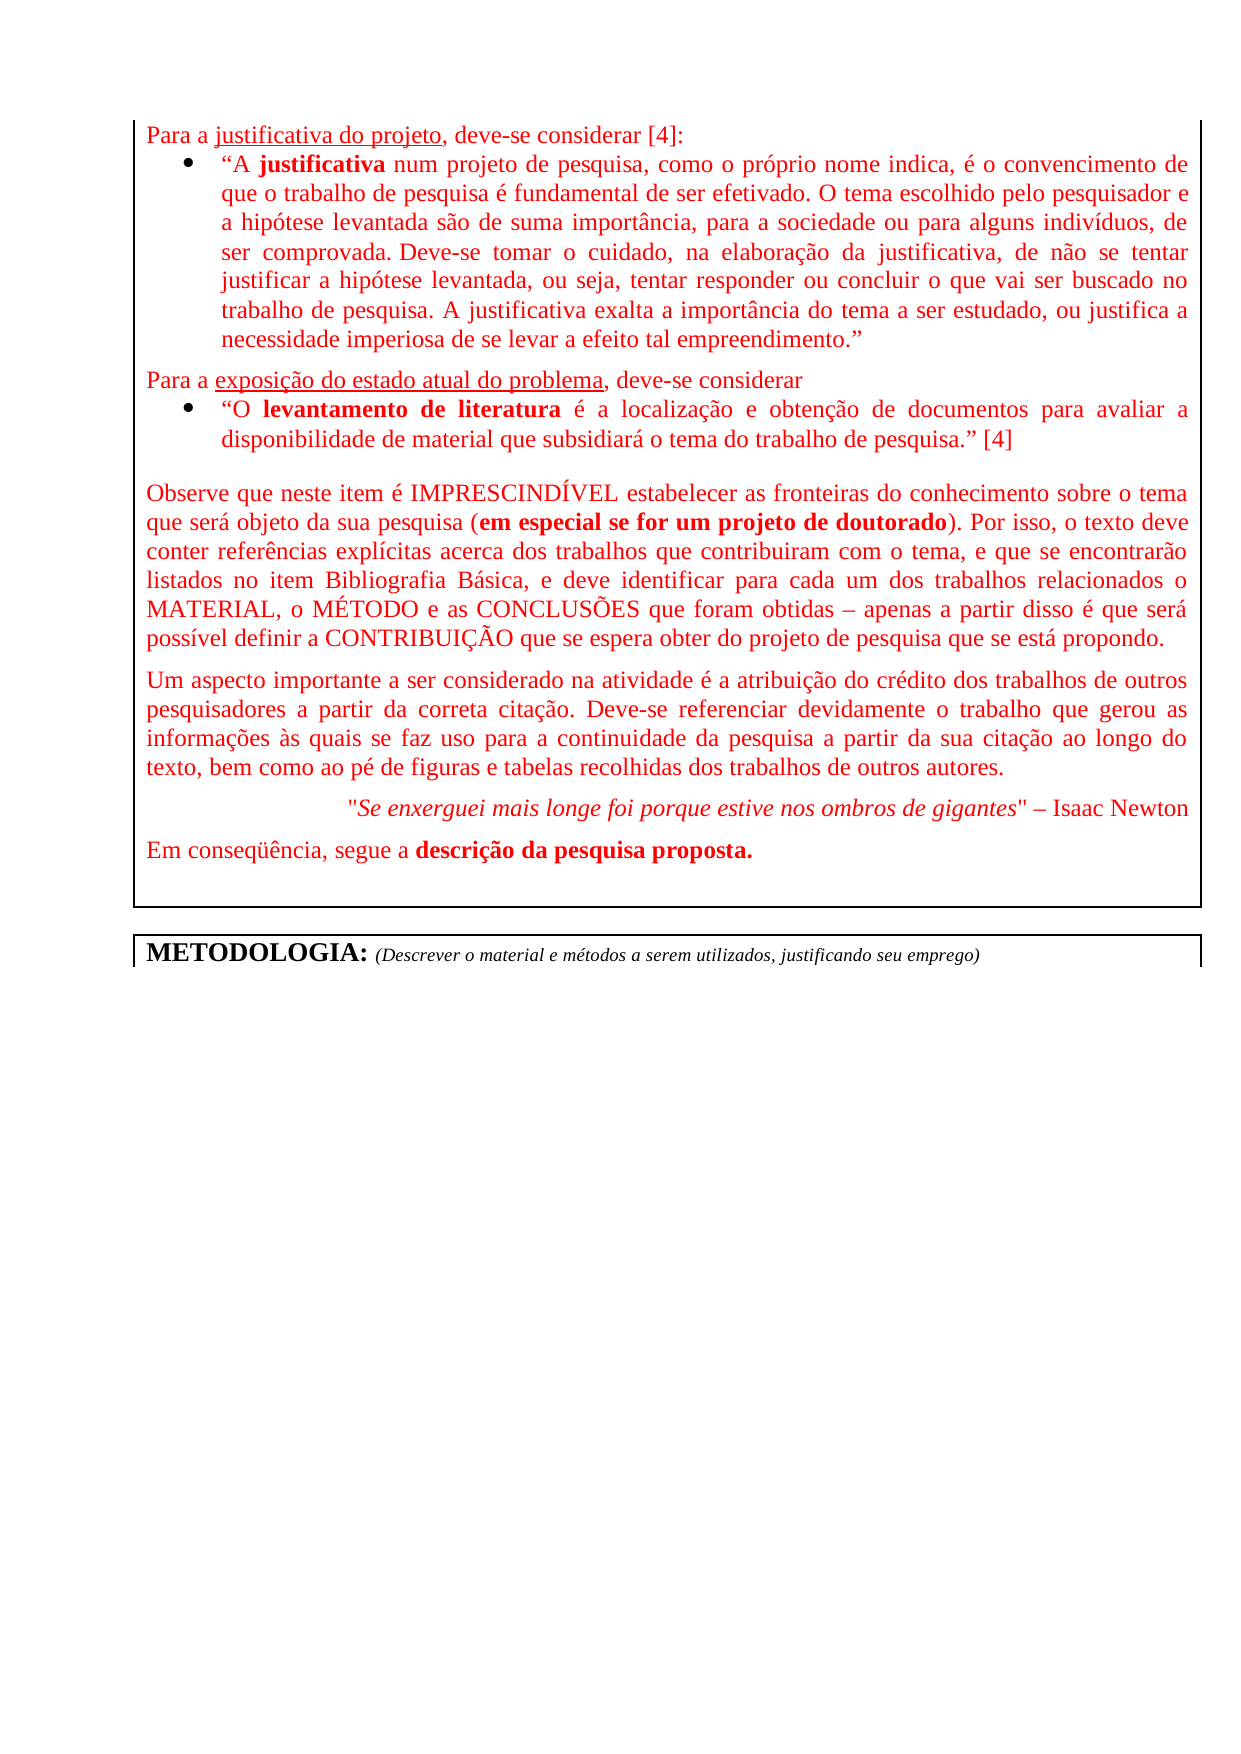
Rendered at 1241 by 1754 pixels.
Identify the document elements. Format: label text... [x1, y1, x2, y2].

table_header Para a justificativa do projeto, deve-se considerar [4]: “A justificativa num projeto de pesquisa, como o próprio nome indica, é o convencimento de que o trabalho de pesquisa é fundamental de ser efetivado. O tema escolhido pelo pesquisador e a hipótese levantada são de suma importância, para a sociedade ou para alguns indivíduos, de ser comprovada. Deve-se tomar o cuidado, na elaboração da justificativa, de não se tentar justificar a hipótese levantada, ou seja, tentar responder ou concluir o que vai ser buscado no trabalho de pesquisa. A justificativa exalta a importância do tema a ser estudado, ou justifica a necessidade imperiosa de se levar a efeito tal empreendimento.” Para a exposição do estado atual do problema, deve-se considerar “O levantamento de literatura é a localização e obtenção de documentos para avaliar a disponibilidade de material que subsidiará o tema do trabalho de pesquisa.” [4] Observe que neste item é IMPRESCINDÍVEL estabelecer as fronteiras do conhecimento sobre o tema que será objeto da sua pesquisa (em especial se for um projeto de doutorado). Por isso, o texto deve conter referências explícitas acerca dos trabalhos que contribuiram com o tema, e que se encontrarão listados no item Bibliografia Básica, e deve identificar para cada um dos trabalhos relacionados o MATERIAL, o MÉTODO e as CONCLUSÕES que foram obtidas – apenas a partir disso é que será possível definir a CONTRIBUIÇÃO que se espera obter do projeto de pesquisa que se está propondo. Um aspecto importante a ser considerado na atividade é a atribuição do crédito dos trabalhos de outros pesquisadores a partir da correta citação. Deve-se referenciar devidamente o trabalho que gerou as informações às quais se faz uso para a continuidade da pesquisa a partir da sua citação ao longo do texto, bem como ao pé de figuras e tabelas recolhidas dos trabalhos de outros autores. "Se enxerguei mais longe foi porque estive nos ombros de gigantes" – Isaac Newton Em conseqüência, segue a descrição da pesquisa proposta. [135, 120, 1200, 906]
table_header METODOLOGIA: (Descrever o material e métodos a serem utilizados, justificando seu emprego) [135, 936, 1200, 967]
